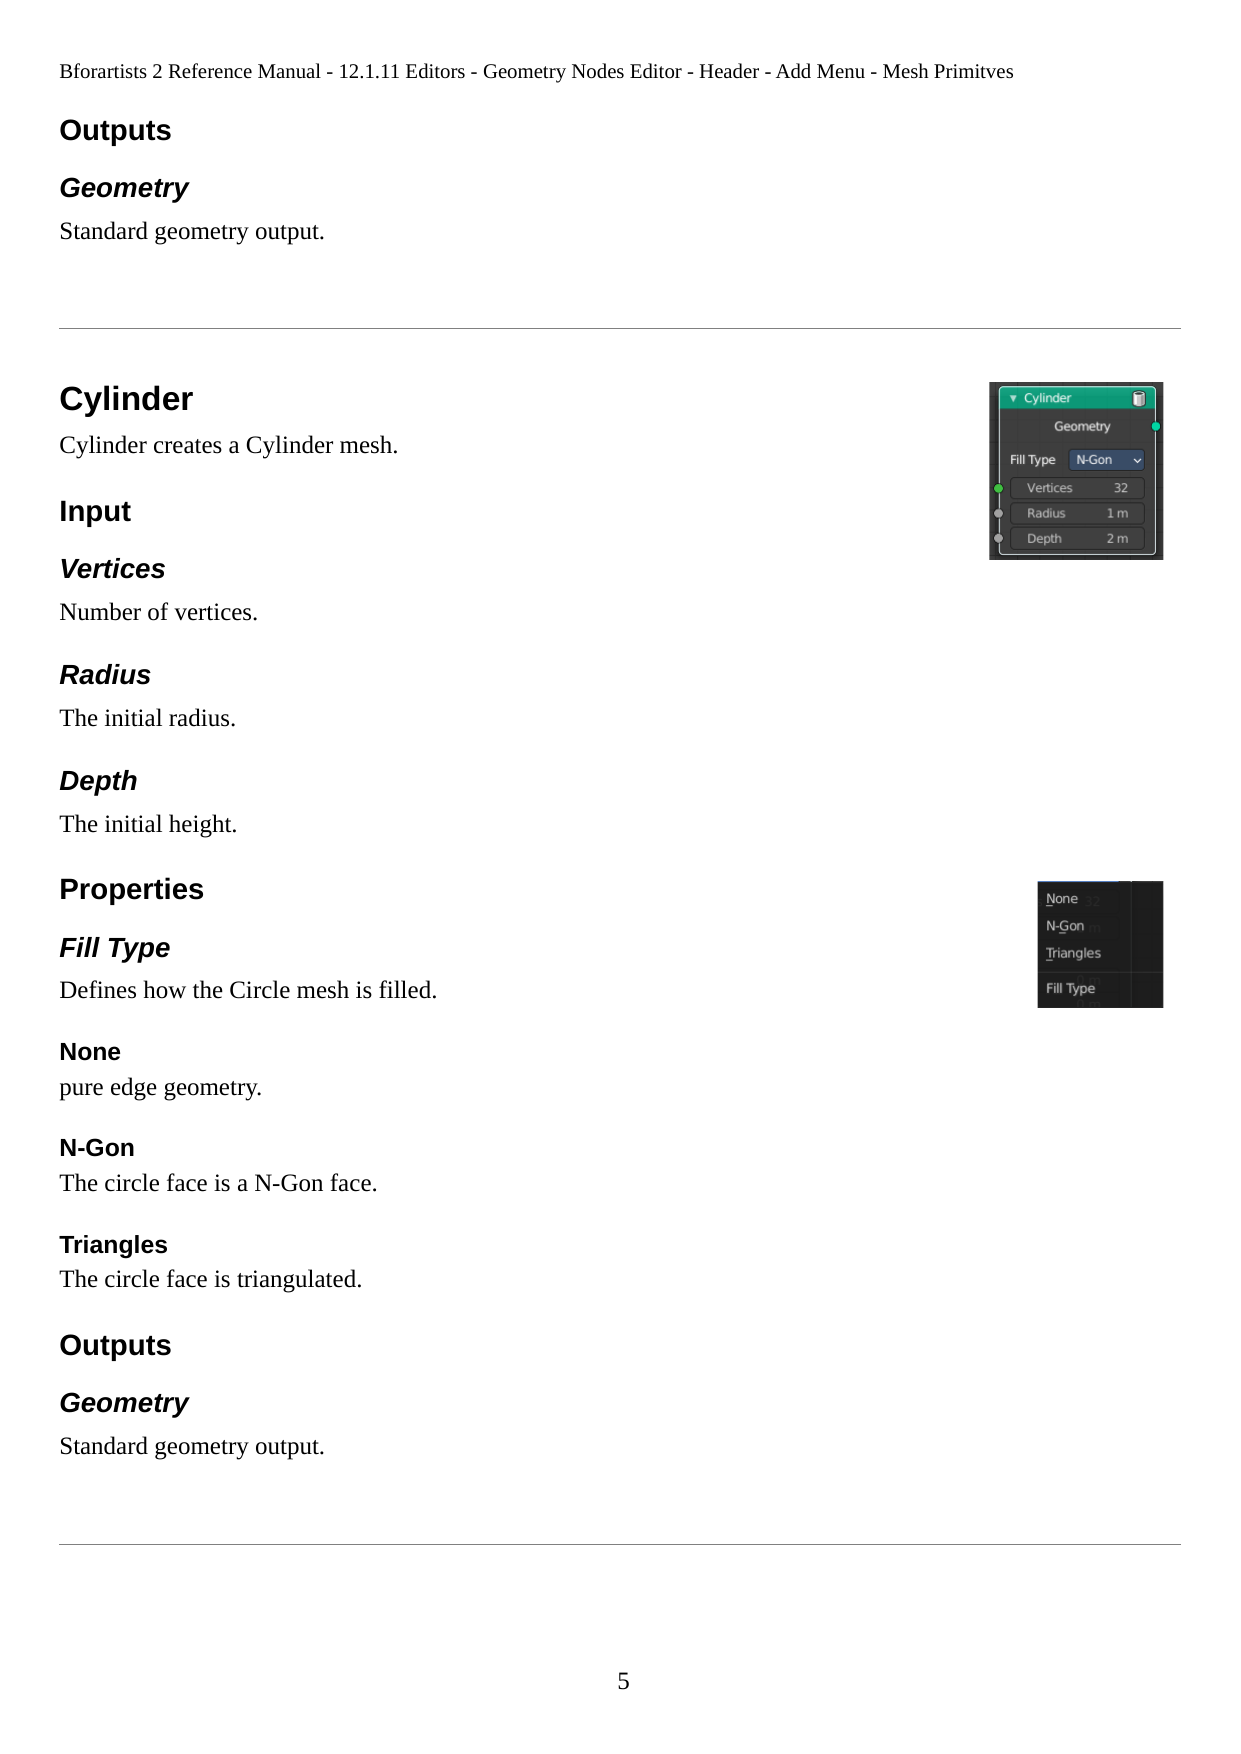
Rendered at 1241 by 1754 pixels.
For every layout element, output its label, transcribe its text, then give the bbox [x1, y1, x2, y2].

subtitle Fill Type [59, 931, 1037, 963]
text Standard geometry output. [59, 216, 1181, 244]
subtitle Depth [59, 764, 1181, 796]
subtitle Radius [59, 658, 1181, 690]
text Defines how the Circle mesh is filled. [59, 975, 1037, 1004]
text The circle face is triangulated. [59, 1264, 1181, 1293]
subtitle [1164, 494, 1181, 527]
text The circle face is a N-Gon face. [59, 1168, 1181, 1197]
subtitle Vertices [59, 552, 1181, 584]
text Cylinder creates a Cylinder mesh. [59, 430, 989, 459]
subtitle Input [59, 494, 989, 527]
subtitle Geometry [59, 171, 1181, 203]
picture [989, 382, 1164, 560]
subtitle Geometry [59, 1387, 1181, 1419]
text The initial radius. [59, 703, 1181, 731]
text pure edge geometry. [59, 1072, 1181, 1101]
subtitle Outputs [59, 113, 1181, 146]
subtitle [1164, 931, 1181, 963]
picture [1037, 881, 1164, 1008]
subtitle Outputs [59, 1328, 1181, 1362]
text The initial height. [59, 809, 1181, 837]
subtitle None [59, 1037, 1181, 1066]
subtitle Triangles [59, 1230, 1181, 1258]
text Standard geometry output. [59, 1431, 1181, 1460]
subtitle Cylinder [59, 379, 1181, 417]
subtitle Properties [59, 872, 1181, 906]
subtitle N-Gon [59, 1133, 1181, 1162]
text Number of vertices. [59, 597, 1181, 626]
